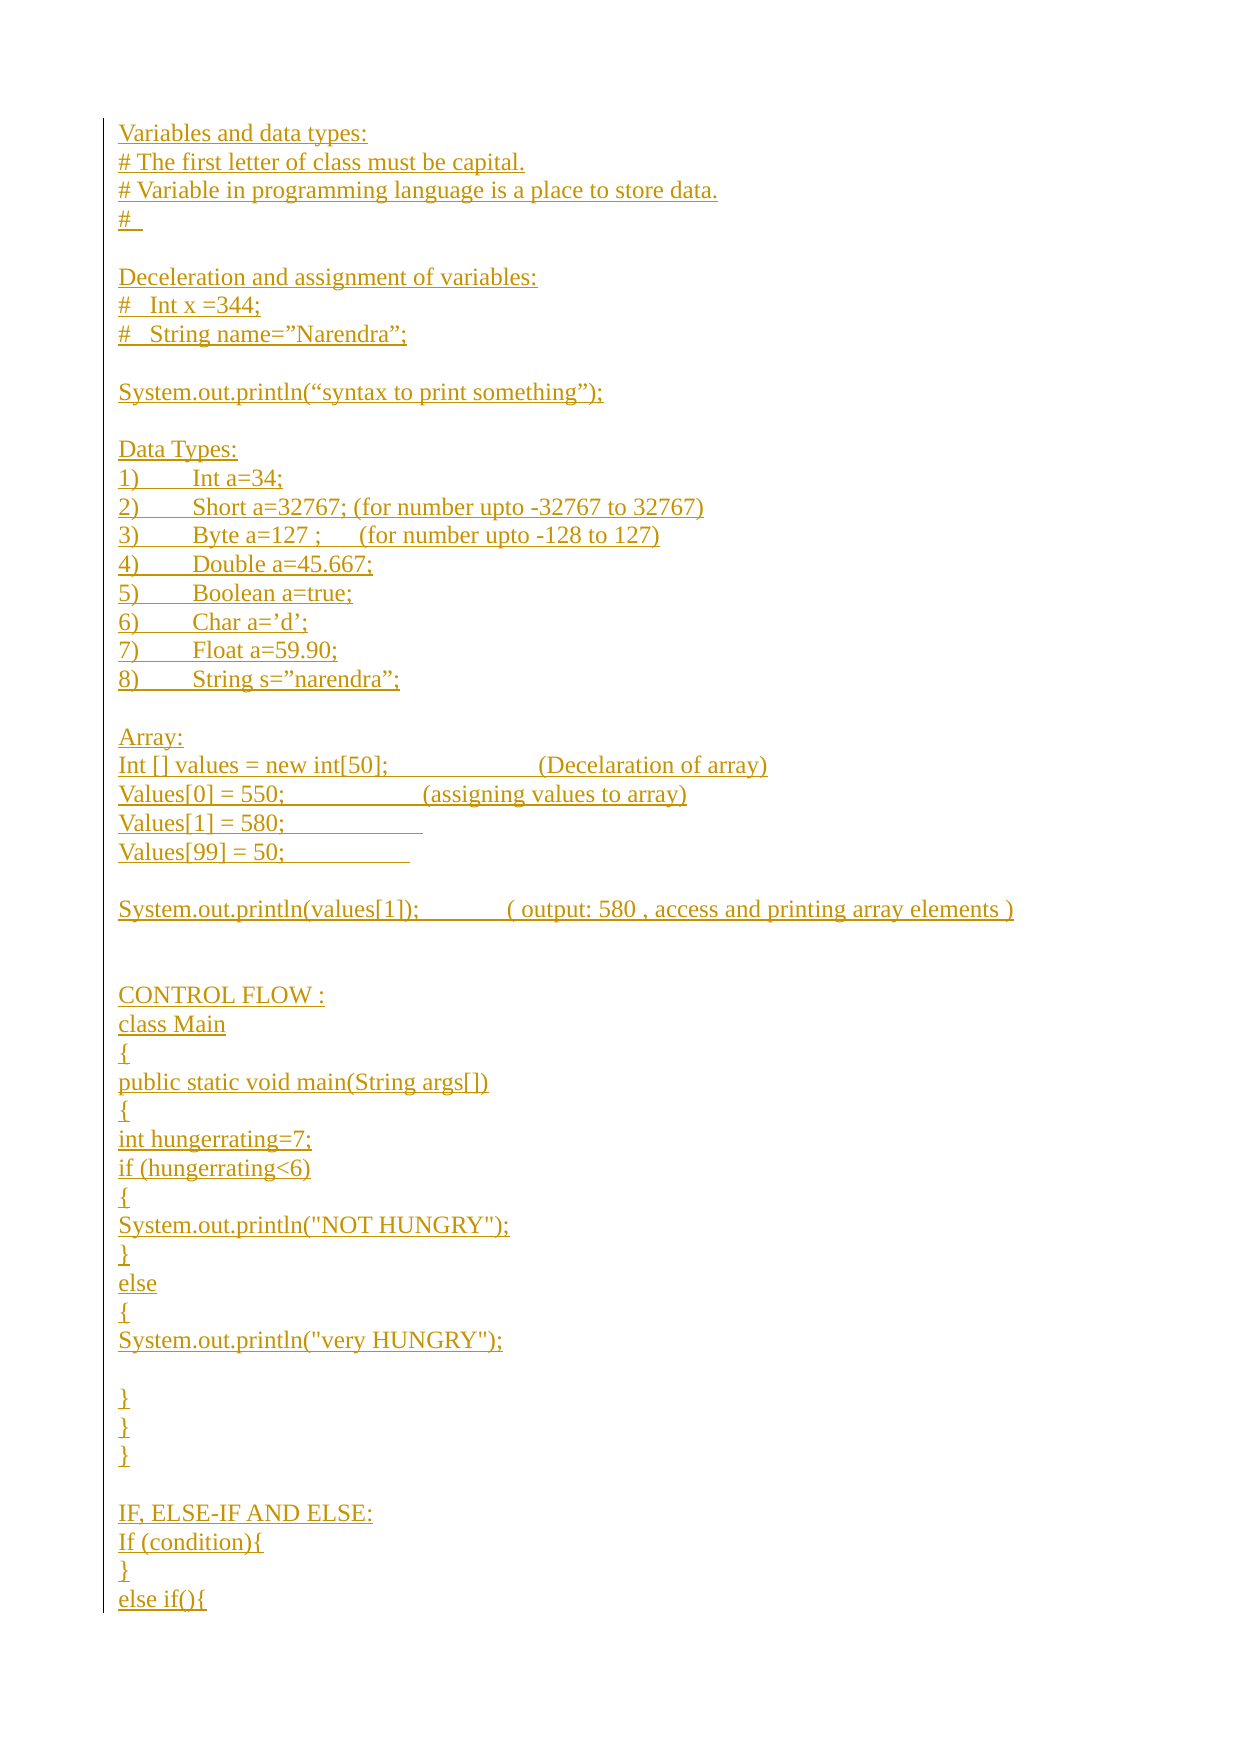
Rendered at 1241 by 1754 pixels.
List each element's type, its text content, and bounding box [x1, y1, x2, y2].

text System.out.println("very HUNGRY"); [118, 1326, 1122, 1354]
text 6) Char a=’d’; [118, 607, 1122, 636]
text # [118, 204, 1122, 233]
text # Variable in programming language is a place to store data. [118, 176, 1122, 204]
text 7) Float a=59.90; [118, 636, 1122, 664]
text Values[0] = 550; (assigning values to array) [118, 779, 1122, 808]
text Values[1] = 580; [118, 808, 1122, 837]
text } [118, 1441, 1122, 1469]
text { [118, 1182, 1122, 1211]
text 2) Short a=32767; (for number upto -32767 to 32767) [118, 492, 1122, 521]
text 1) Int a=34; [118, 463, 1122, 492]
text { [118, 1038, 1122, 1067]
text { [118, 1297, 1122, 1326]
text 5) Boolean a=true; [118, 578, 1122, 607]
text Variables and data types: [118, 118, 1122, 147]
text { [118, 1096, 1122, 1124]
text CONTROL FLOW : [118, 981, 1122, 1009]
text 8) String s=”narendra”; [118, 664, 1122, 693]
text Deceleration and assignment of variables: [118, 262, 1122, 291]
text IF, ELSE-IF AND ELSE: [118, 1498, 1122, 1527]
text else [118, 1268, 1122, 1297]
text Values[99] = 50; [118, 837, 1122, 866]
text if (hungerrating<6) [118, 1153, 1122, 1182]
text # Int x =344; [118, 291, 1122, 319]
text If (condition){ [118, 1527, 1122, 1556]
text Int [] values = new int[50]; (Decelaration of array) [118, 751, 1122, 779]
text Data Types: [118, 434, 1122, 463]
text public static void main(String args[]) [118, 1067, 1122, 1096]
text # The first letter of class must be capital. [118, 147, 1122, 176]
text Array: [118, 722, 1122, 751]
text else if(){ [118, 1584, 1122, 1613]
text System.out.println("NOT HUNGRY"); [118, 1211, 1122, 1239]
text 4) Double a=45.667; [118, 549, 1122, 578]
text System.out.println(“syntax to print something”); [118, 377, 1122, 406]
text } [118, 1412, 1122, 1441]
text } [118, 1239, 1122, 1268]
text } [118, 1556, 1122, 1584]
text class Main [118, 1009, 1122, 1038]
text 3) Byte a=127 ; (for number upto -128 to 127) [118, 521, 1122, 549]
text } [118, 1383, 1122, 1412]
text System.out.println(values[1]); ( output: 580 , access and printing array elements ) [118, 894, 1122, 923]
text # String name=”Narendra”; [118, 319, 1122, 348]
text int hungerrating=7; [118, 1124, 1122, 1153]
